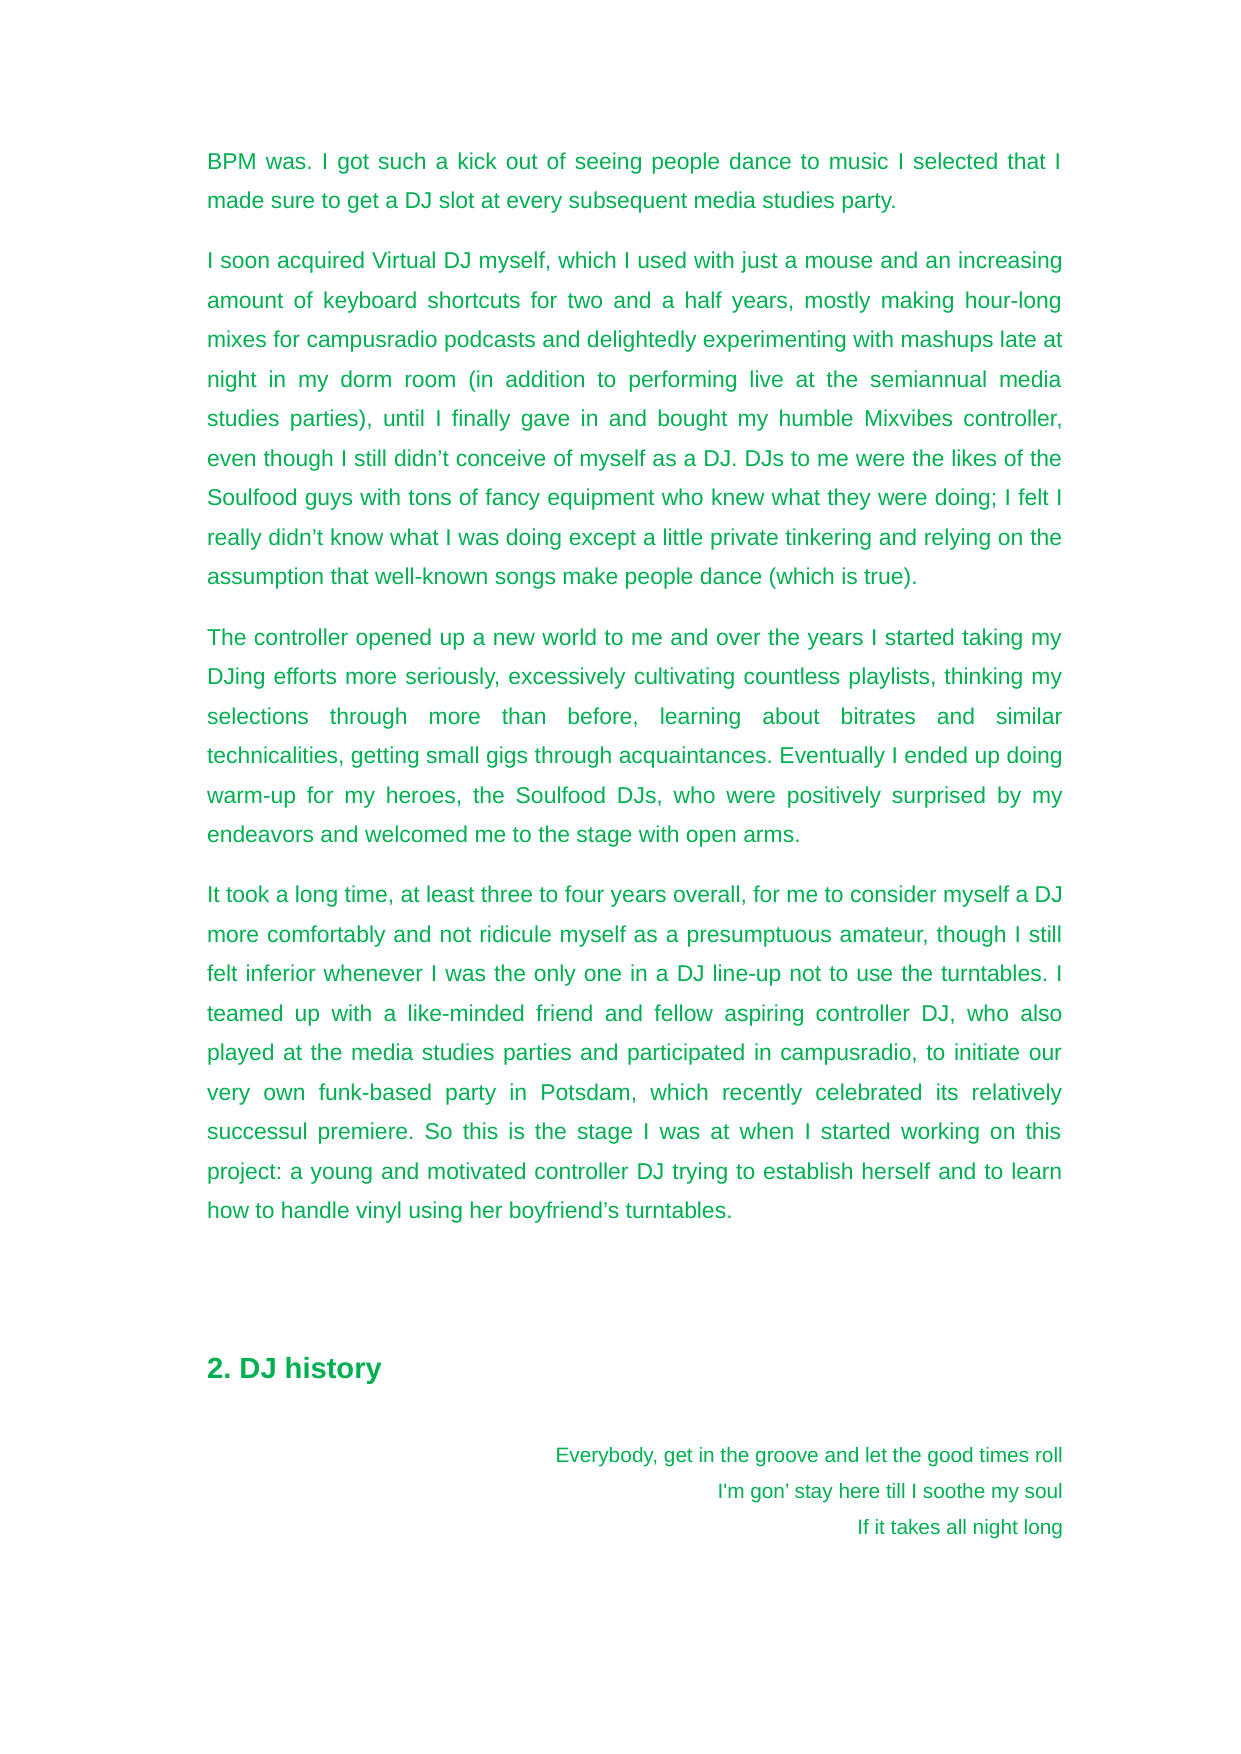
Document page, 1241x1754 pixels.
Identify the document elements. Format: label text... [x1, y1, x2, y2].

text Everybody, get in the groove and let the good times roll I'm gon’ stay here till I soothe my soul [207, 1443, 1063, 1503]
subtitle 2. DJ history [207, 1351, 1063, 1384]
text If it takes all night long [207, 1515, 1063, 1539]
text I soon acquired Virtual DJ myself, which I used with just a mouse and an increasing amount of keyboard shortcuts for two and a half years, mostly making hour-long mixes for campusradio podcasts and delightedly experimenting with mashups late at night in my dorm room (in addition to performing live at the semiannual media studies parties), until I finally gave in and bought my humble Mixvibes controller, even though I still didn’t conceive of myself as a DJ. DJs to me were the likes of the Soulfood guys with tons of fancy equipment who knew what they were doing; I felt I really didn’t know what I was doing except a little private tinkering and relying on the assumption that well-known songs make people dance (which is true). [207, 247, 1063, 590]
text The controller opened up a new world to me and over the years I started taking my DJing efforts more seriously, excessively cultivating countless playlists, thinking my selections through more than before, learning about bitrates and similar technicalities, getting small gigs through acquaintances. Eventually I ended up doing warm-up for my heroes, the Soulfood DJs, who were positively surprised by my endeavors and welcomed me to the stage with open arms. [207, 624, 1063, 847]
text BPM was. I got such a kick out of seeing people dance to music I selected that I made sure to get a DJ slot at every subsequent media studies party. [207, 148, 1063, 213]
text It took a long time, at least three to four years overall, for me to consider myself a DJ more comfortably and not ridicule myself as a presumptuous amateur, though I still felt inferior whenever I was the only one in a DJ line-up not to use the turntables. I teamed up with a like-minded friend and fellow aspiring controller DJ, who also played at the media studies parties and participated in campusradio, to initiate our very own funk-based party in Potsdam, which recently celebrated its relatively successul premiere. So this is the stage I was at when I started working on this project: a young and motivated controller DJ trying to establish herself and to learn how to handle vinyl using her boyfriend’s turntables. [207, 881, 1063, 1223]
